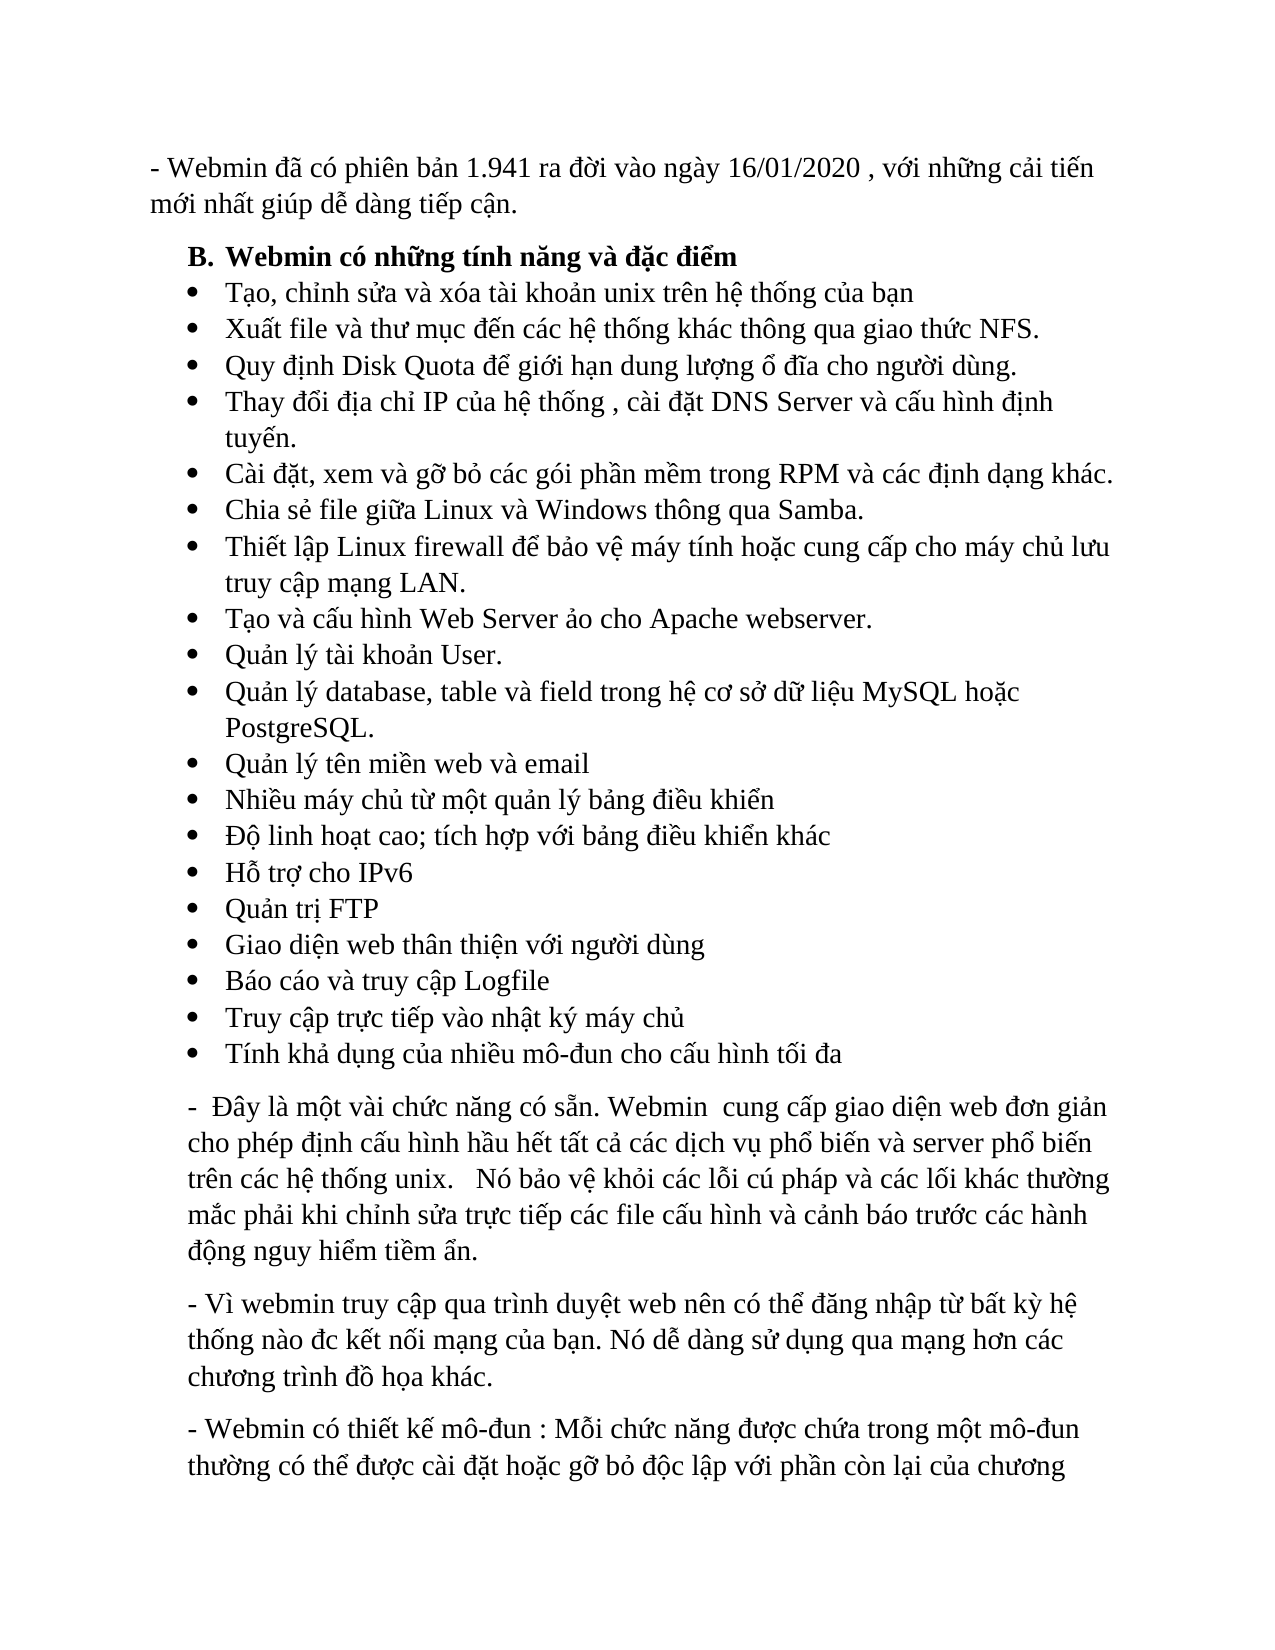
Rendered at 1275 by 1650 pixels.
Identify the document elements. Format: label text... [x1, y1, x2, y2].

list Chia sẻ file giữa Linux và Windows thông qua Samba. [187, 492, 1125, 526]
list Thiết lập Linux firewall để bảo vệ máy tính hoặc cung cấp cho máy chủ lưu truy cập mạng LAN. [187, 529, 1125, 598]
list Quản lý tài khoản User. [187, 637, 1125, 671]
list Tạo và cấu hình Web Server ảo cho Apache webserver. [187, 601, 1125, 635]
list Cài đặt, xem và gỡ bỏ các gói phần mềm trong RPM và các định dạng khác. [187, 456, 1125, 490]
list Thay đổi địa chỉ IP của hệ thống , cài đặt DNS Server và cấu hình định tuyến. [187, 384, 1125, 454]
list Tạo, chỉnh sửa và xóa tài khoản unix trên hệ thống của bạn [187, 275, 1125, 309]
text - Vì webmin truy cập qua trình duyệt web nên có thể đăng nhập từ bất kỳ hệ thống nào đc kết nối mạng của bạn. Nó dễ dàng sử dụng qua mạng hơn các chương trình đồ họa khác. [187, 1286, 1125, 1392]
list Quy định Disk Quota để giới hạn dung lượng ổ đĩa cho người dùng. [187, 348, 1125, 381]
list Quản lý tên miền web và email [187, 746, 1125, 780]
list Tính khả dụng của nhiều mô-đun cho cấu hình tối đa [187, 1036, 1125, 1070]
list Webmin có những tính năng và đặc điểm [187, 239, 1125, 272]
list Quản trị FTP [187, 891, 1125, 925]
list Nhiều máy chủ từ một quản lý bảng điều khiển [187, 782, 1125, 816]
list Giao diện web thân thiện với người dùng [187, 927, 1125, 961]
list Báo cáo và truy cập Logfile [187, 963, 1125, 997]
list Truy cập trực tiếp vào nhật ký máy chủ [187, 1000, 1125, 1033]
list Độ linh hoạt cao; tích hợp với bảng điều khiển khác [187, 818, 1125, 852]
text - Webmin đã có phiên bản 1.941 ra đời vào ngày 16/01/2020 , với những cải tiến mới nhất giúp dễ dàng tiếp cận. [150, 150, 1125, 220]
text - Webmin có thiết kế mô-đun : Mỗi chức năng được chứa trong một mô-đun thường có thể được cài đặt hoặc gỡ bỏ độc lập với phần còn lại của chương [187, 1411, 1125, 1481]
text - Đây là một vài chức năng có sẵn. Webmin cung cấp giao diện web đơn giản cho phép định cấu hình hầu hết tất cả các dịch vụ phổ biến và server phổ biến trên các hệ thống unix. Nó bảo vệ khỏi các lỗi cú pháp và các lối khác thường mắc phải khi chỉnh sửa trực tiếp các file cấu hình và cảnh báo trước các hành động nguy hiểm tiềm ẩn. [187, 1089, 1125, 1267]
list Quản lý database, table và field trong hệ cơ sở dữ liệu MySQL hoặc PostgreSQL. [187, 674, 1125, 743]
list Hỗ trợ cho IPv6 [187, 855, 1125, 888]
list Xuất file và thư mục đến các hệ thống khác thông qua giao thức NFS. [187, 311, 1125, 345]
